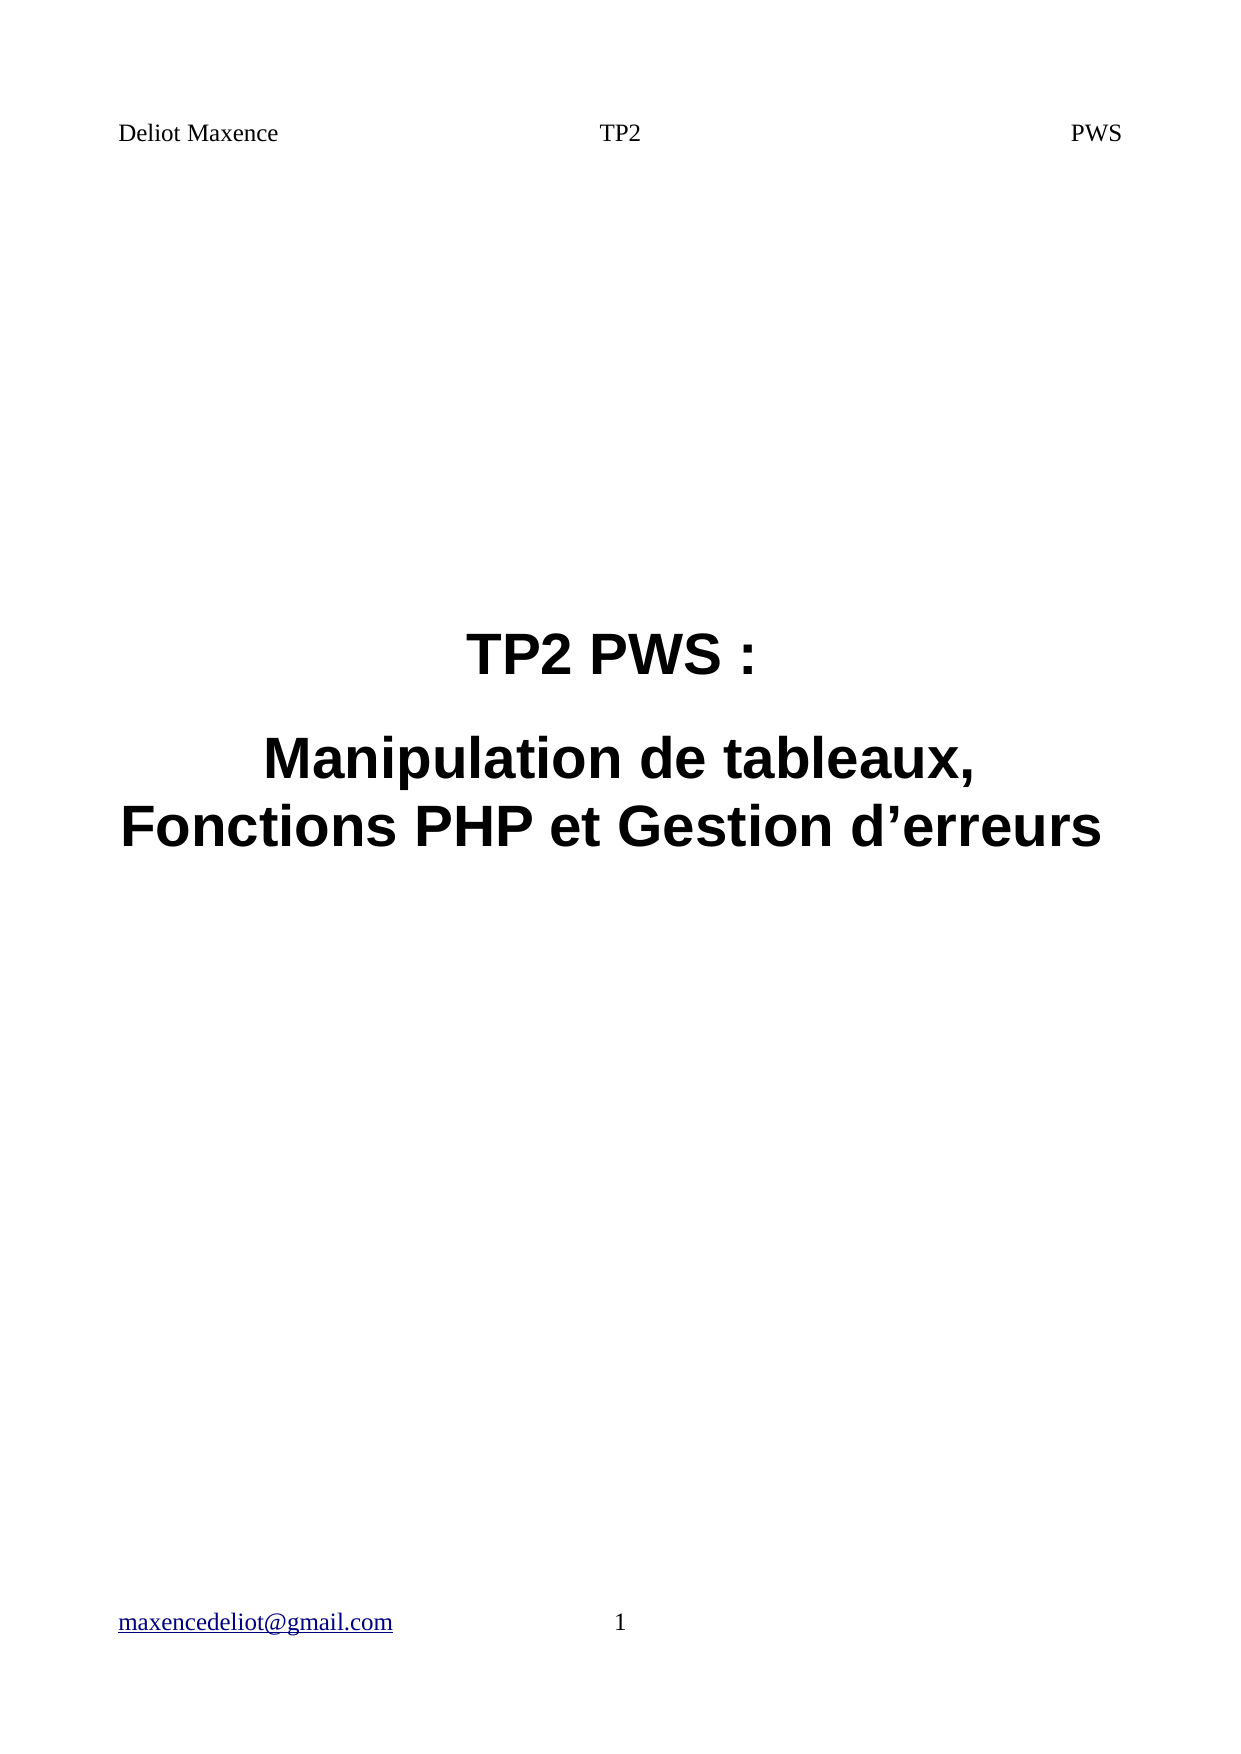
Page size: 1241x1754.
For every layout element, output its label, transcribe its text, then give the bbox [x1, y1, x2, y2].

title TP2 PWS : [118, 620, 1122, 687]
title Manipulation de tableaux, Fonctions PHP et Gestion d’erreurs [118, 724, 1122, 858]
